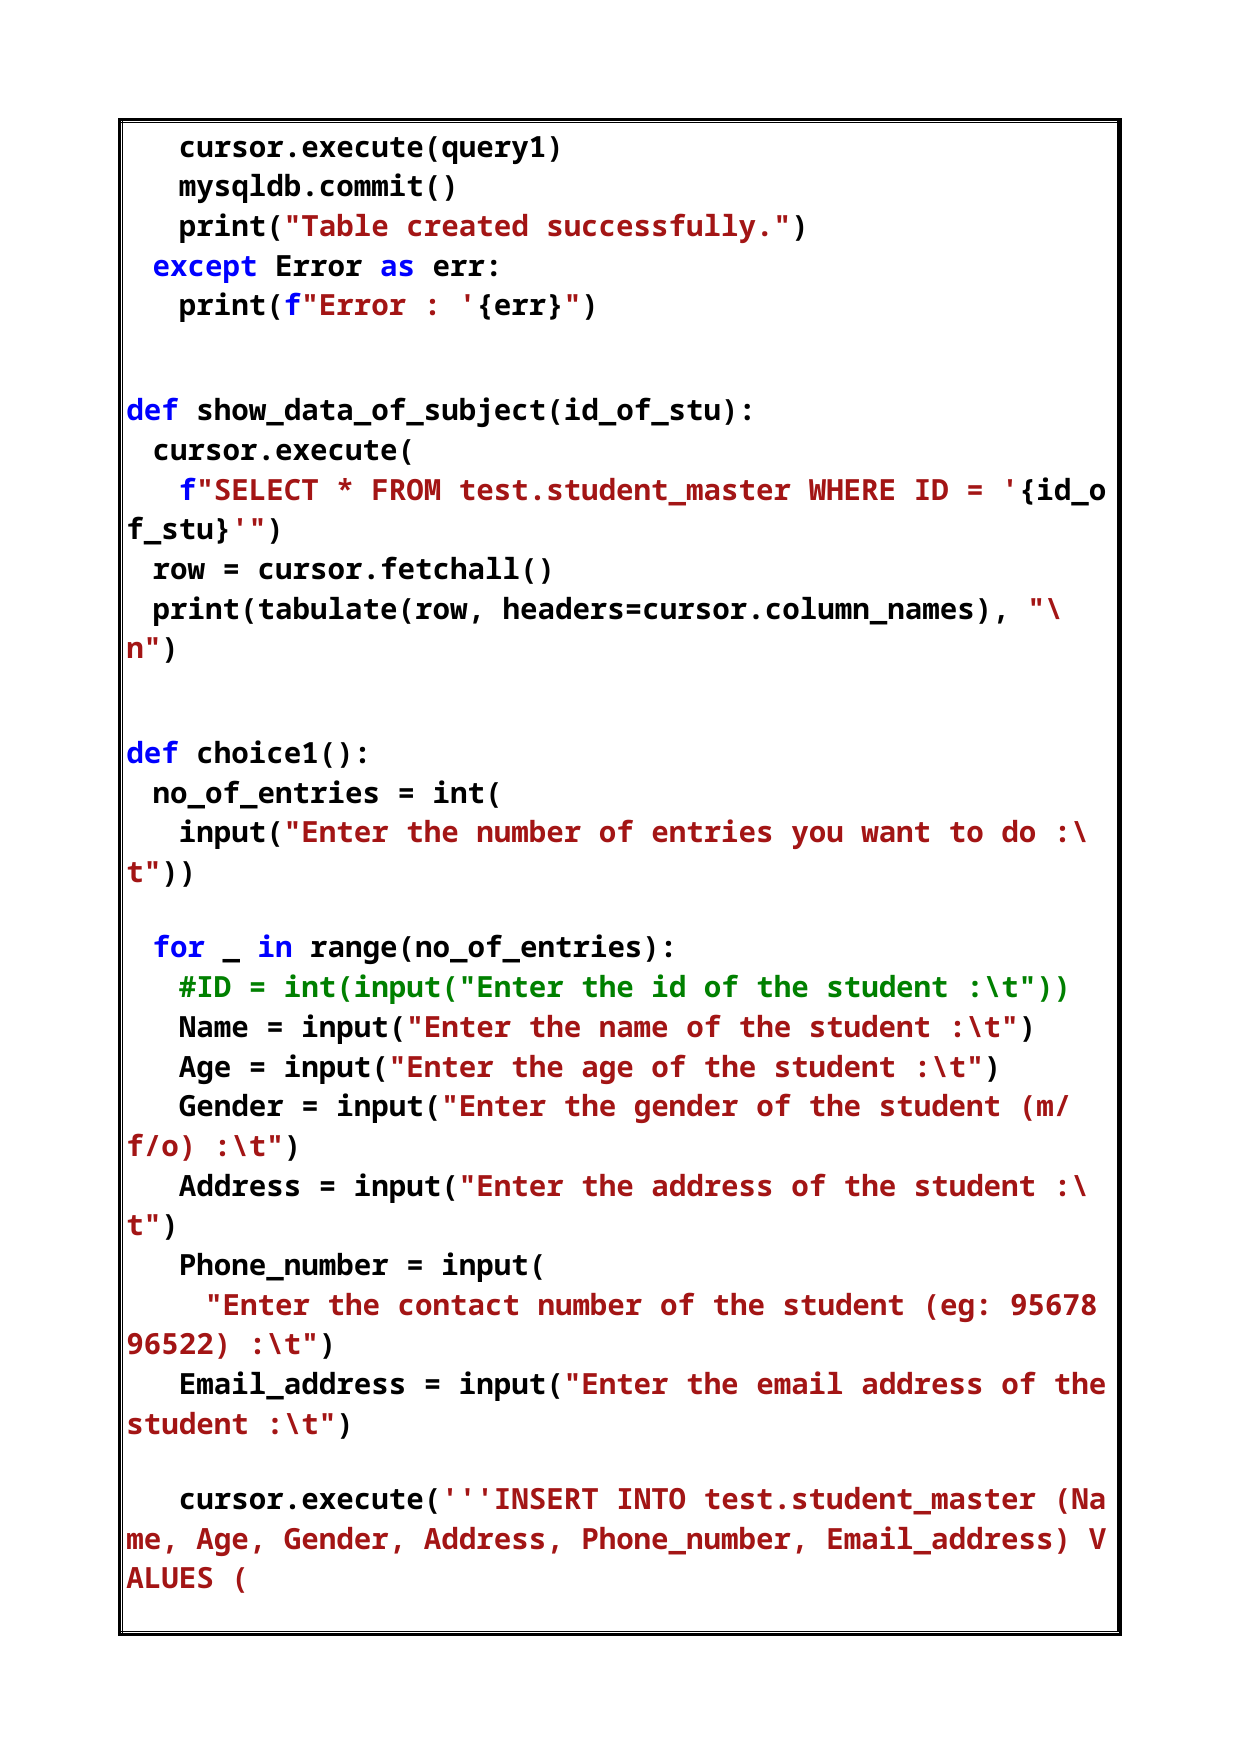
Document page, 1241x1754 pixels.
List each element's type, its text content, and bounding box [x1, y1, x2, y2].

text cursor.execute('''INSERT INTO test.student_master (Name, Age, Gender, Address, Phone_number, Email_address) VALUES ( [126, 1478, 1114, 1597]
text cursor.execute( [126, 429, 1114, 469]
text Address = input("Enter the address of the student :\t") [126, 1165, 1114, 1244]
text cursor.execute(query1) [126, 126, 1114, 166]
text Name = input("Enter the name of the student :\t") [126, 1006, 1114, 1046]
text no_of_entries = int( [126, 772, 1114, 812]
text print(tabulate(row, headers=cursor.column_names), "\n") [126, 588, 1114, 667]
text Gender = input("Enter the gender of the student (m/f/o) :\t") [126, 1086, 1114, 1165]
text print(f"Error : '{err}") [126, 285, 1114, 324]
text row = cursor.fetchall() [126, 548, 1114, 588]
text def choice1(): [126, 732, 1114, 772]
text print("Table created successfully.") [126, 205, 1114, 245]
text #ID = int(input("Enter the id of the student :\t")) [126, 966, 1114, 1006]
text Email_address = input("Enter the email address of the student :\t") [126, 1363, 1114, 1443]
text "Enter the contact number of the student (eg: 9567896522) :\t") [126, 1284, 1114, 1363]
text Age = input("Enter the age of the student :\t") [126, 1046, 1114, 1086]
text for _ in range(no_of_entries): [126, 927, 1114, 966]
text mysqldb.commit() [126, 166, 1114, 205]
text except Error as err: [126, 245, 1114, 285]
text Phone_number = input( [126, 1244, 1114, 1284]
text input("Enter the number of entries you want to do :\t")) [126, 812, 1114, 891]
text f"SELECT * FROM test.student_master WHERE ID = '{id_of_stu}'") [126, 469, 1114, 548]
text def show_data_of_subject(id_of_stu): [126, 389, 1114, 429]
